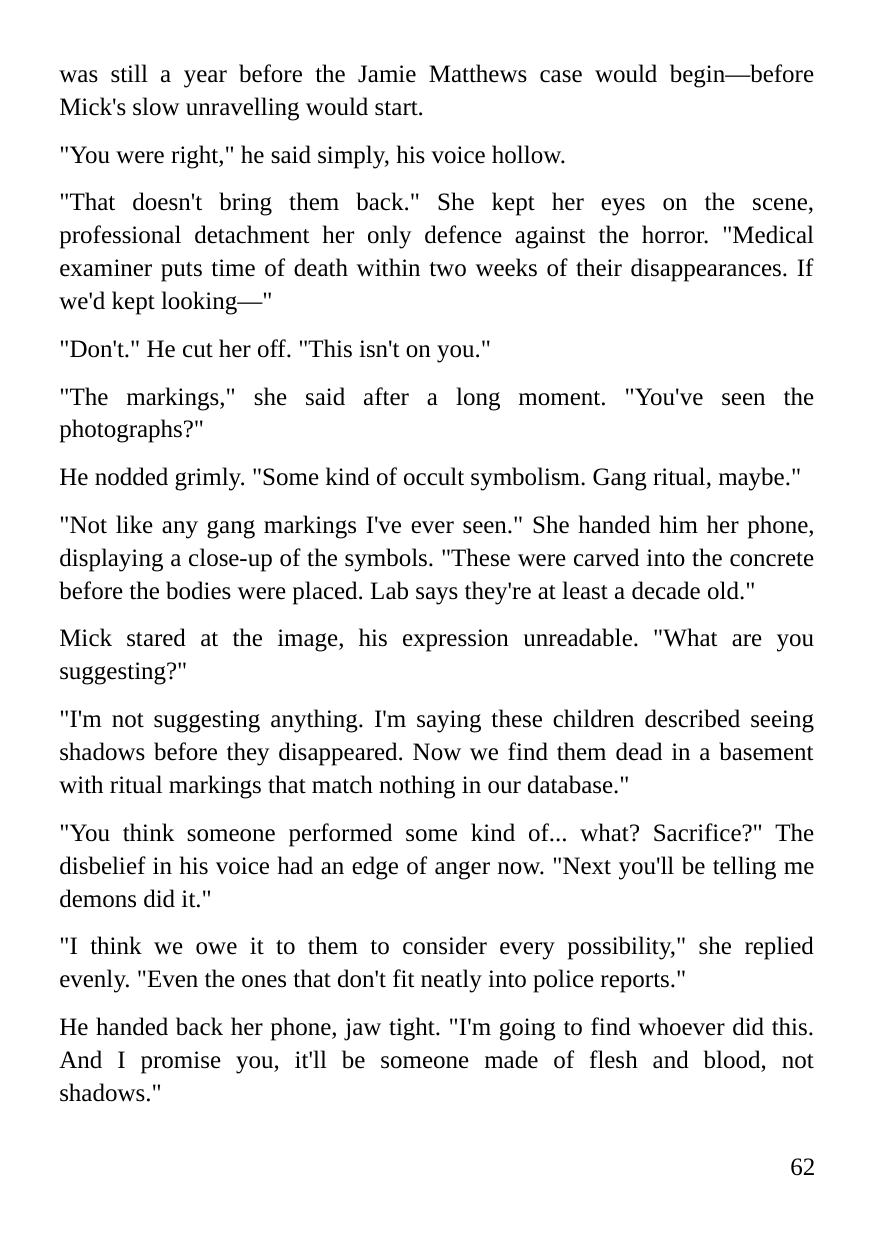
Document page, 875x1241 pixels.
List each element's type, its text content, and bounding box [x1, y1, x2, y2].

text was still a year before the Jamie Matthews case would begin—before Mick's slow unravelling would start. [59, 59, 815, 121]
text He nodded grimly. "Some kind of occult symbolism. Gang ritual, maybe." [59, 462, 815, 491]
text "I think we owe it to them to consider every possibility," she replied evenly. "Even the ones that don't fit neatly into police reports." [59, 931, 815, 993]
text "I'm not suggesting anything. I'm saying these children described seeing shadows before they disappeared. Now we find them dead in a basement with ritual markings that match nothing in our database." [59, 704, 815, 799]
text "You think someone performed some kind of... what? Sacrifice?" The disbelief in his voice had an edge of anger now. "Next you'll be telling me demons did it." [59, 818, 815, 912]
text "You were right," he said simply, his voice hollow. [59, 140, 815, 168]
text Mick stared at the image, his expression unreadable. "What are you suggesting?" [59, 623, 815, 685]
text "Not like any gang markings I've ever seen." She handed him her phone, displaying a close-up of the symbols. "These were carved into the concrete before the bodies were placed. Lab says they're at least a decade old." [59, 510, 815, 604]
text He handed back her phone, jaw tight. "I'm going to find whoever did this. And I promise you, it'll be someone made of flesh and blood, not shadows." [59, 1012, 815, 1107]
text "That doesn't bring them back." She kept her eyes on the scene, professional detachment her only defence against the horror. "Medical examiner puts time of death within two weeks of their disappearances. If we'd kept looking—" [59, 187, 815, 315]
text "Don't." He cut her off. "This isn't on you." [59, 334, 815, 363]
text "The markings," she said after a long moment. "You've seen the photographs?" [59, 382, 815, 443]
